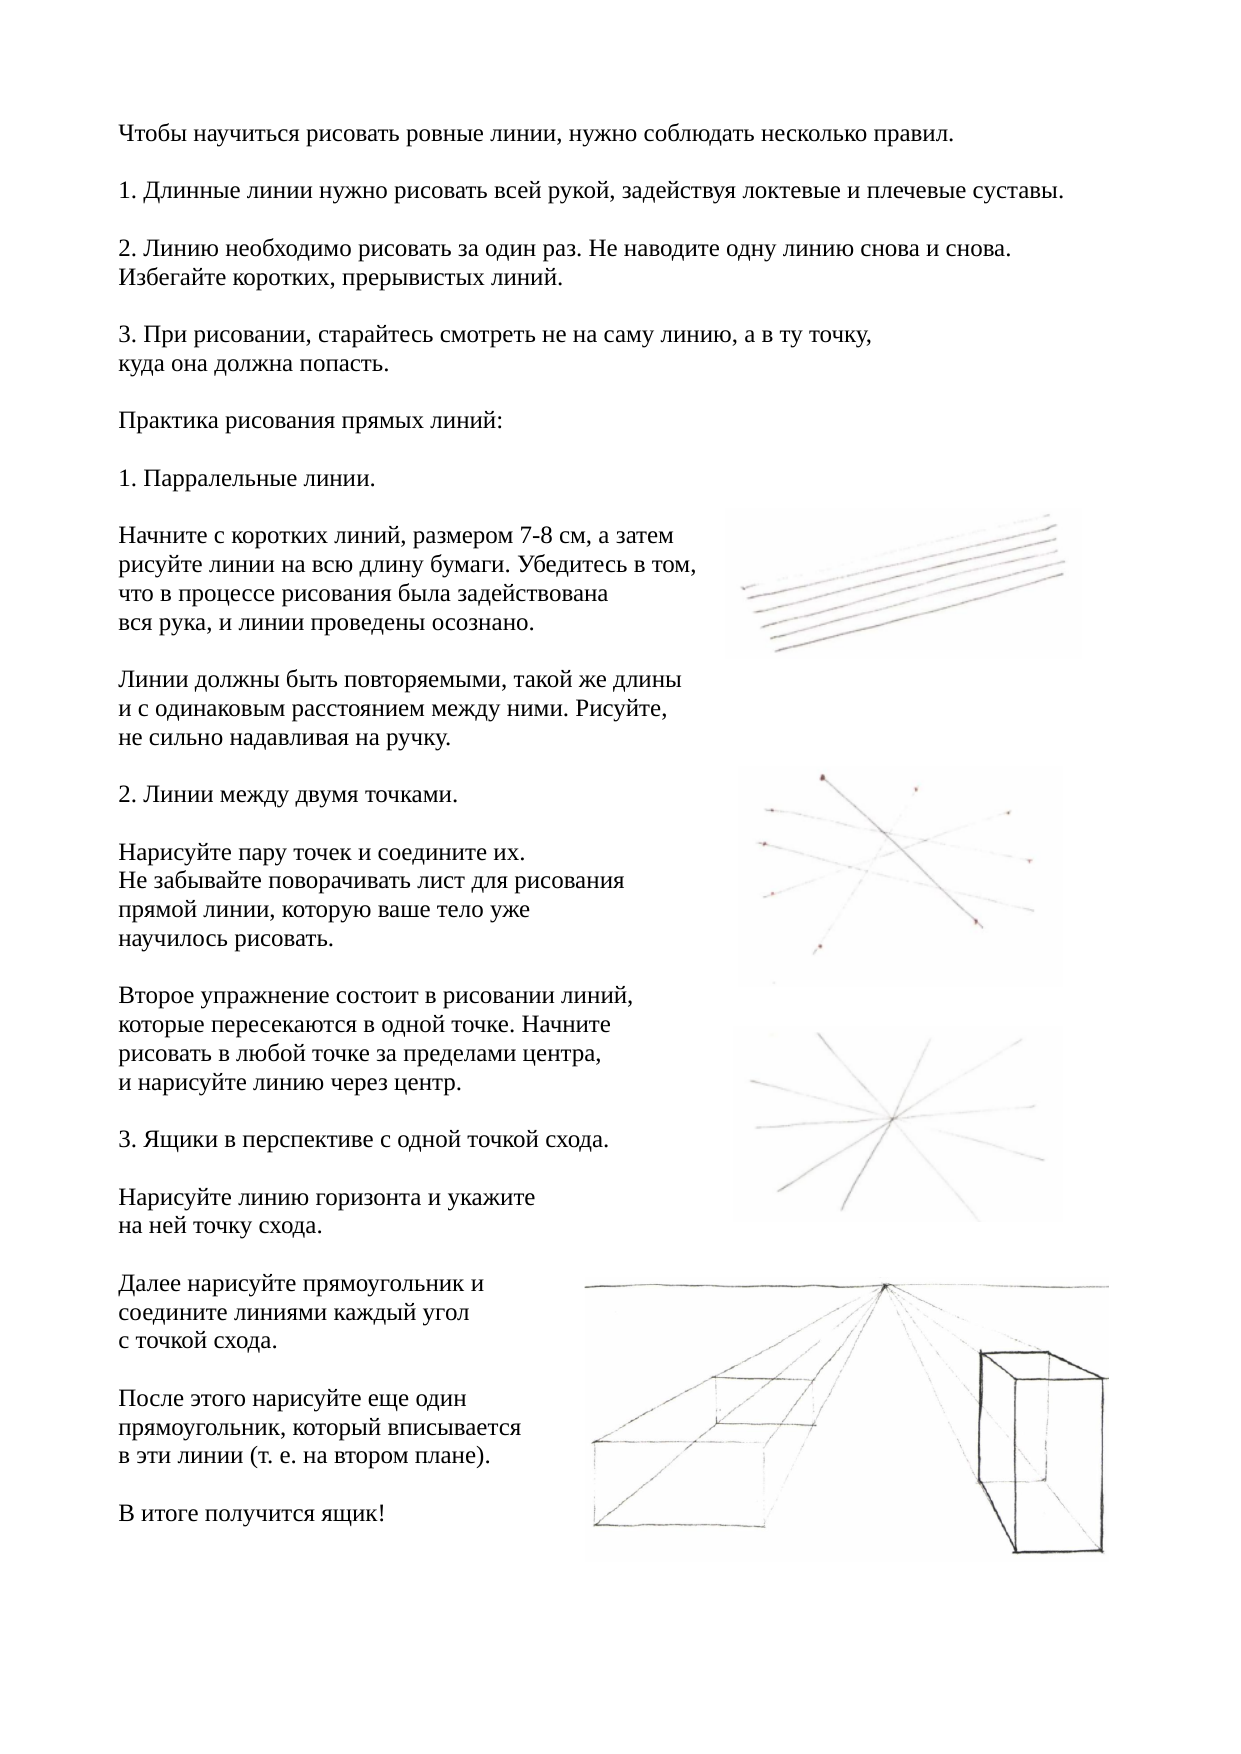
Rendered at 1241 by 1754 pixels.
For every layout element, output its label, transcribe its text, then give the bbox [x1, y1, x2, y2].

picture [724, 508, 1104, 659]
text [1063, 1124, 1122, 1153]
text Практика рисования прямых линий: [118, 406, 1122, 434]
text которые пересекаются в одной точке. Начните [118, 1009, 732, 1038]
text Нарисуйте линию горизонта и укажите [118, 1182, 732, 1211]
text рисовать в любой точке за пределами центра, [118, 1038, 732, 1067]
text Нарисуйте пару точек и соедините их. [118, 837, 732, 866]
text 1. Длинные линии нужно рисовать всей рукой, задействуя локтевые и плечевые суставы. [118, 176, 1122, 204]
picture [584, 1277, 1109, 1562]
text [1063, 837, 1122, 866]
text 2. Линию необходимо рисовать за один раз. Не наводите одну линию снова и снова. [118, 233, 1122, 262]
text Второе упражнение состоит в рисовании линий, [118, 981, 732, 1009]
text Начните с коротких линий, размером 7-8 см, а затем рисуйте линии на всю длину бумаги. Убедитесь в том, что в процессе рисования была задействована [118, 521, 724, 607]
text и нарисуйте линию через центр. [118, 1067, 732, 1096]
text Линии должны быть повторяемыми, такой же длины [118, 664, 1122, 693]
text 3. При рисовании, старайтесь смотреть не на саму линию, а в ту точку, [118, 319, 1122, 348]
text [1063, 866, 1122, 894]
text в эти линии (т. е. на втором плане). [118, 1441, 584, 1469]
text Не забывайте поворачивать лист для рисования [118, 866, 732, 894]
text научилось рисовать. [118, 923, 732, 952]
text Избегайте коротких, прерывистых линий. [118, 262, 1122, 291]
text [1063, 1067, 1122, 1096]
text прямой линии, которую ваше тело уже [118, 894, 732, 923]
text 2. Линии между двумя точками. [118, 779, 732, 808]
text После этого нарисуйте еще один прямоугольник, который вписывается [118, 1383, 584, 1441]
text вся рука, и линии проведены осознано. [118, 607, 724, 636]
text [1063, 1182, 1122, 1211]
text В итоге получится ящик! [118, 1498, 584, 1527]
text [1063, 981, 1122, 1009]
text куда она должна попасть. [118, 348, 1122, 377]
text на ней точку схода. [118, 1211, 1122, 1239]
text [1063, 894, 1122, 923]
text 1. Парралельные линии. [118, 463, 1122, 492]
picture [732, 739, 1063, 1222]
text [1063, 1038, 1122, 1067]
text не сильно надавливая на ручку. [118, 722, 1122, 751]
text [1063, 923, 1122, 952]
text с точкой схода. [118, 1326, 584, 1354]
text 3. Ящики в перспективе с одной точкой схода. [118, 1124, 732, 1153]
text [1063, 1009, 1122, 1038]
text Далее нарисуйте прямоугольник и соедините линиями каждый угол [118, 1268, 1122, 1326]
text [1109, 1326, 1122, 1354]
text [1063, 779, 1122, 808]
text и с одинаковым расстоянием между ними. Рисуйте, [118, 693, 1122, 722]
text Чтобы научиться рисовать ровные линии, нужно соблюдать несколько правил. [118, 118, 1122, 147]
